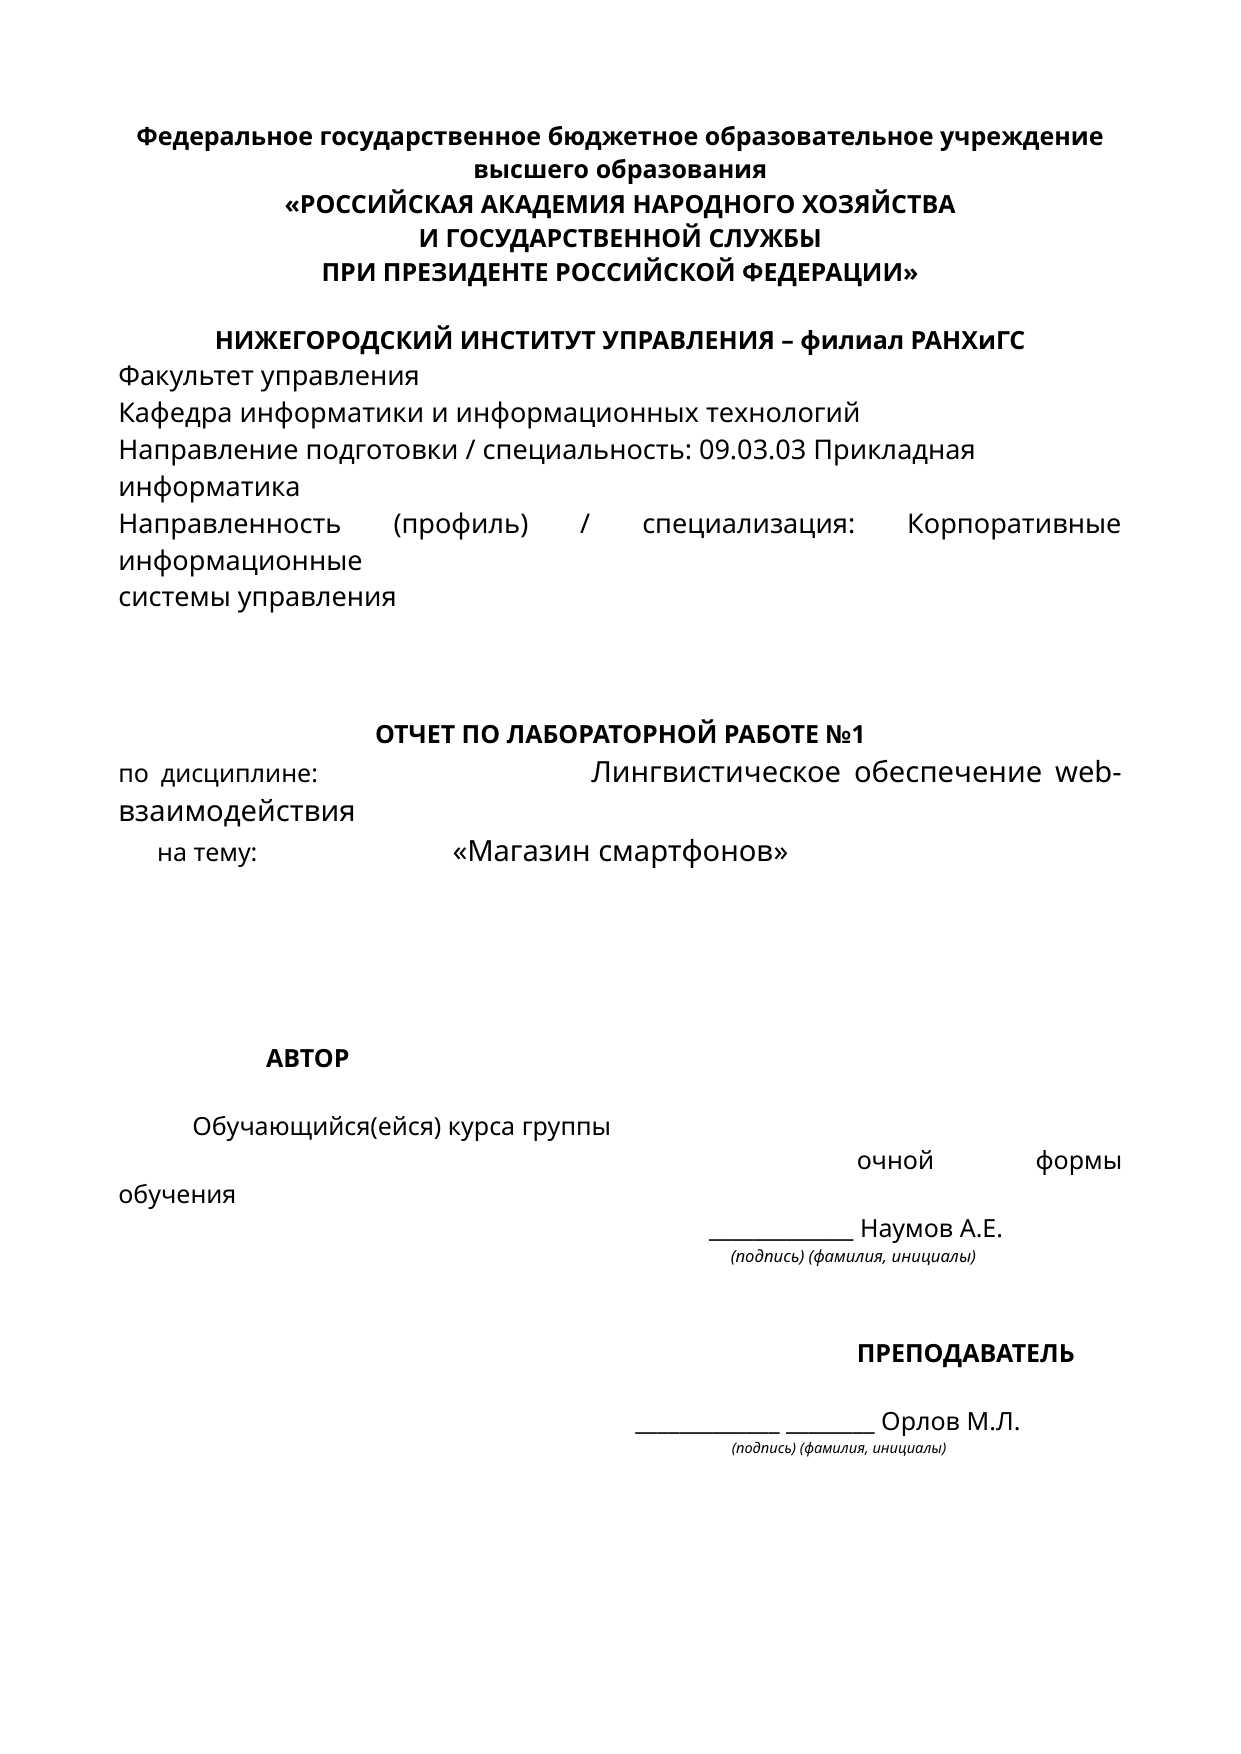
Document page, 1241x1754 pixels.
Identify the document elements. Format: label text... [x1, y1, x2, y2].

text _____________ Наумов А.Е. [118, 1211, 1122, 1245]
text Направленность (профиль) / специализация: Корпоративные информационные [118, 504, 1122, 578]
text ПРИ ПРЕЗИДЕНТЕ РОССИЙСКОЙ ФЕДЕРАЦИИ» [118, 254, 1122, 288]
text АВТОР [118, 1006, 1122, 1074]
text по дисциплине: Лингвистическое обеспечение web-взаимодействия [118, 751, 1122, 830]
text Обучающийся(ейся) курса группы [118, 1074, 1122, 1142]
text Направление подготовки / специальность: 09.03.03 Прикладная информатика [118, 430, 1122, 504]
text очной формы обучения [118, 1142, 1122, 1211]
text Кафедра информатики и информационных технологий [118, 393, 1122, 430]
text НИЖЕГОРОДСКИЙ ИНСТИТУТ УПРАВЛЕНИЯ – филиал РАНХиГС [118, 322, 1122, 357]
text ОТЧЕТ ПО ЛАБОРАТОРНОЙ РАБОТЕ №1 [118, 717, 1122, 751]
text _____________ ________ Орлов М.Л. [118, 1404, 1122, 1438]
text (подпись) (фамилия, инициалы) [118, 1438, 1122, 1458]
text (подпись) (фамилия, инициалы) [118, 1245, 1122, 1267]
text «РОССИЙСКАЯ АКАДЕМИЯ НАРОДНОГО ХОЗЯЙСТВА [118, 186, 1122, 220]
text Факультет управления [118, 357, 1122, 393]
text на тему: «Магазин смартфонов» [118, 830, 1122, 870]
text Федеральное государственное бюджетное образовательное учреждение [118, 118, 1122, 152]
text ПРЕПОДАВАТЕЛЬ [118, 1336, 1122, 1369]
text системы управления [118, 578, 1122, 615]
text И ГОСУДАРСТВЕННОЙ СЛУЖБЫ [118, 220, 1122, 254]
text высшего образования [118, 152, 1122, 186]
